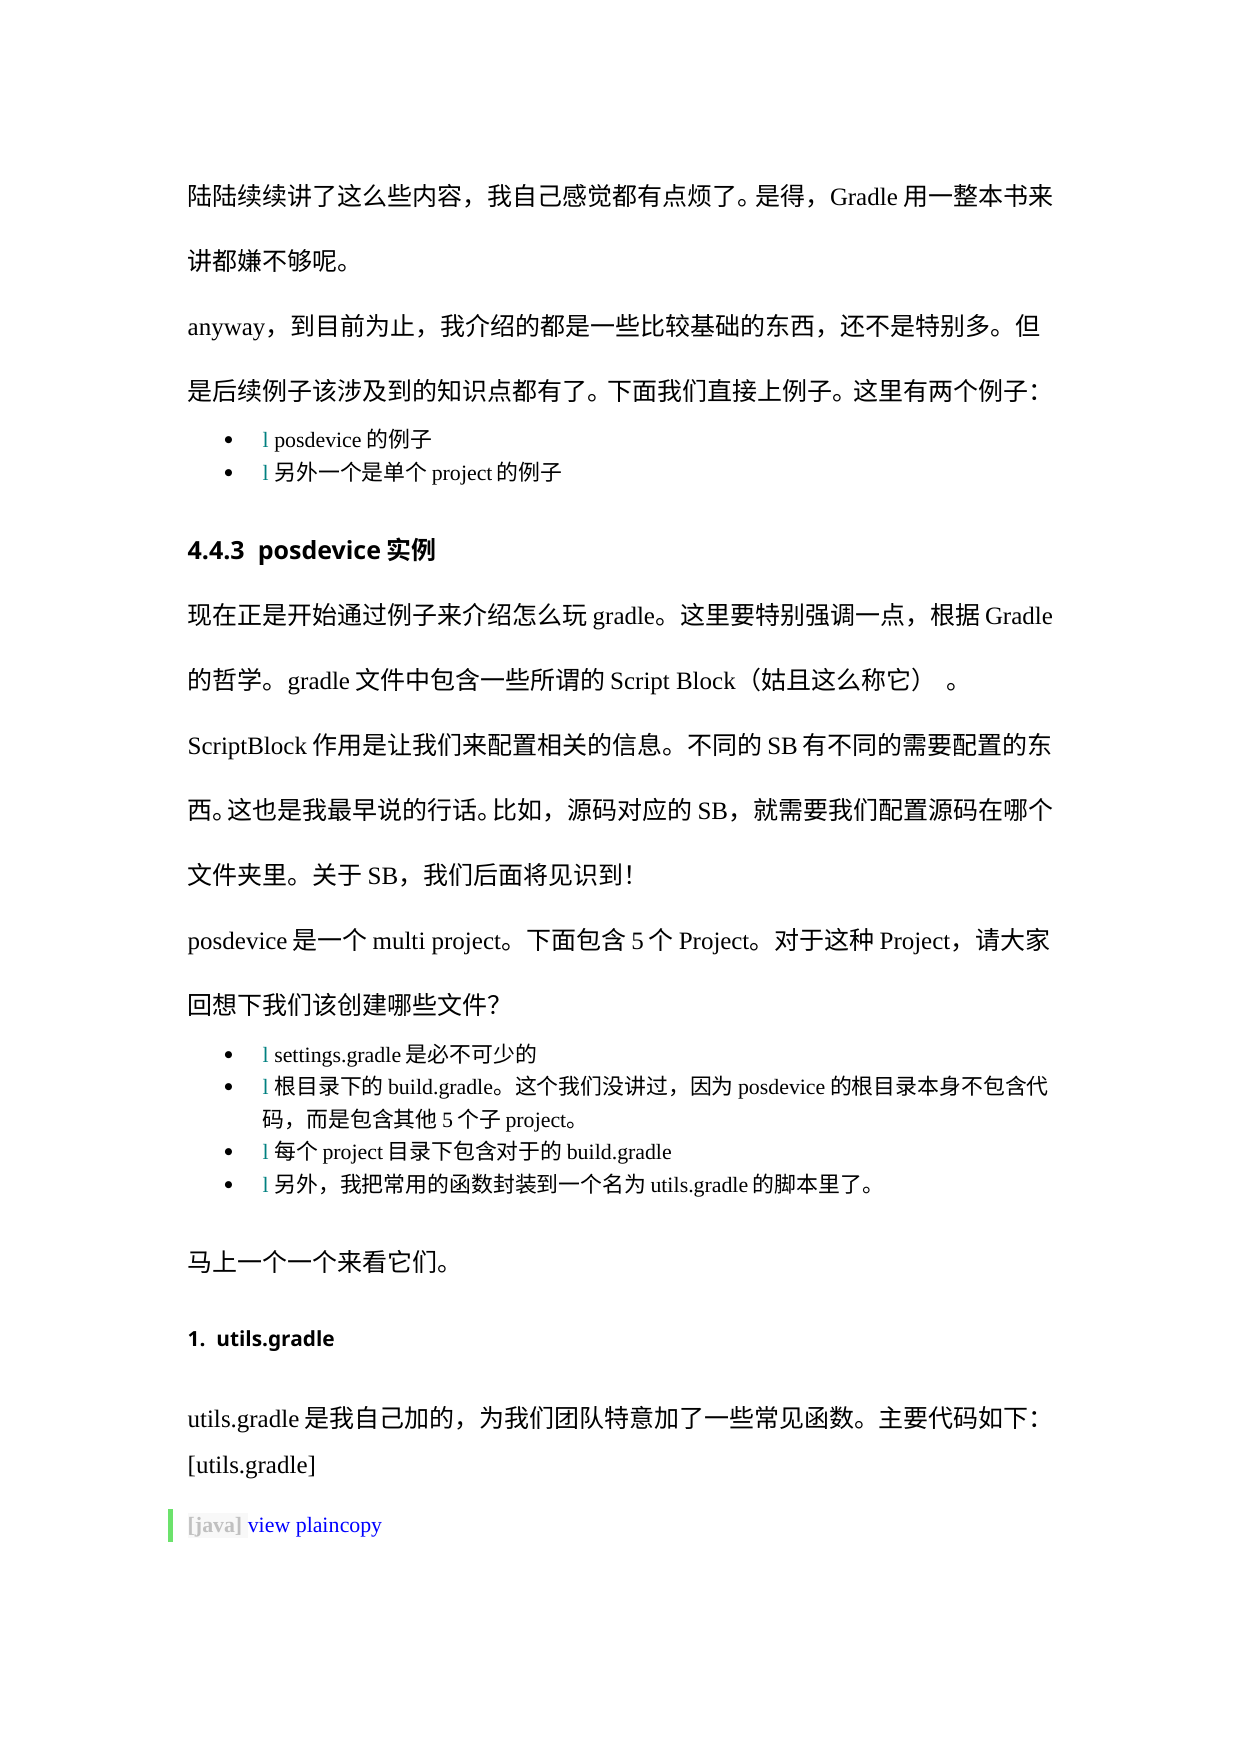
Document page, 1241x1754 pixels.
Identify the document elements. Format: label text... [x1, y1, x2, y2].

text anyway，到目前为止，我介绍的都是一些比较基础的东西，还不是特别多。但是后续例子该涉及到的知识点都有了。下面我们直接上例子。这里有两个例子： [187, 292, 1053, 422]
text 现在正是开始通过例子来介绍怎么玩gradle。这里要特别强调一点，根据Gradle的哲学。gradle文件中包含一些所谓的Script Block（姑且这么称它）。ScriptBlock作用是让我们来配置相关的信息。不同的SB有不同的需要配置的东西。这也是我最早说的行话。比如，源码对应的SB，就需要我们配置源码在哪个文件夹里。关于SB，我们后面将见识到！ [187, 581, 1053, 906]
list l posdevice的例子 [225, 422, 1053, 454]
text utils.gradle是我自己加的，为我们团队特意加了一些常见函数。主要代码如下： [187, 1384, 1053, 1449]
text posdevice是一个multi project。下面包含5个Project。对于这种Project，请大家回想下我们该创建哪些文件？ [187, 906, 1053, 1036]
text 陆陆续续讲了这么些内容，我自己感觉都有点烦了。是得，Gradle用一整本书来讲都嫌不够呢。 [187, 162, 1053, 292]
text [java] view plaincopy [173, 1509, 1053, 1542]
list l settings.gradle是必不可少的 [225, 1036, 1053, 1069]
subtitle 1. utils.gradle [187, 1322, 1053, 1354]
list l 另外一个是单个project的例子 [225, 454, 1053, 487]
list l 另外，我把常用的函数封装到一个名为utils.gradle的脚本里了。 [225, 1166, 1053, 1199]
list l 每个project目录下包含对于的build.gradle [225, 1134, 1053, 1166]
text [utils.gradle] [187, 1449, 1053, 1481]
list l 根目录下的build.gradle。这个我们没讲过，因为posdevice的根目录本身不包含代码，而是包含其他5个子project。 [225, 1069, 1053, 1134]
subtitle 4.4.3 posdevice实例 [187, 516, 1053, 581]
text 马上一个一个来看它们。 [187, 1228, 1053, 1293]
